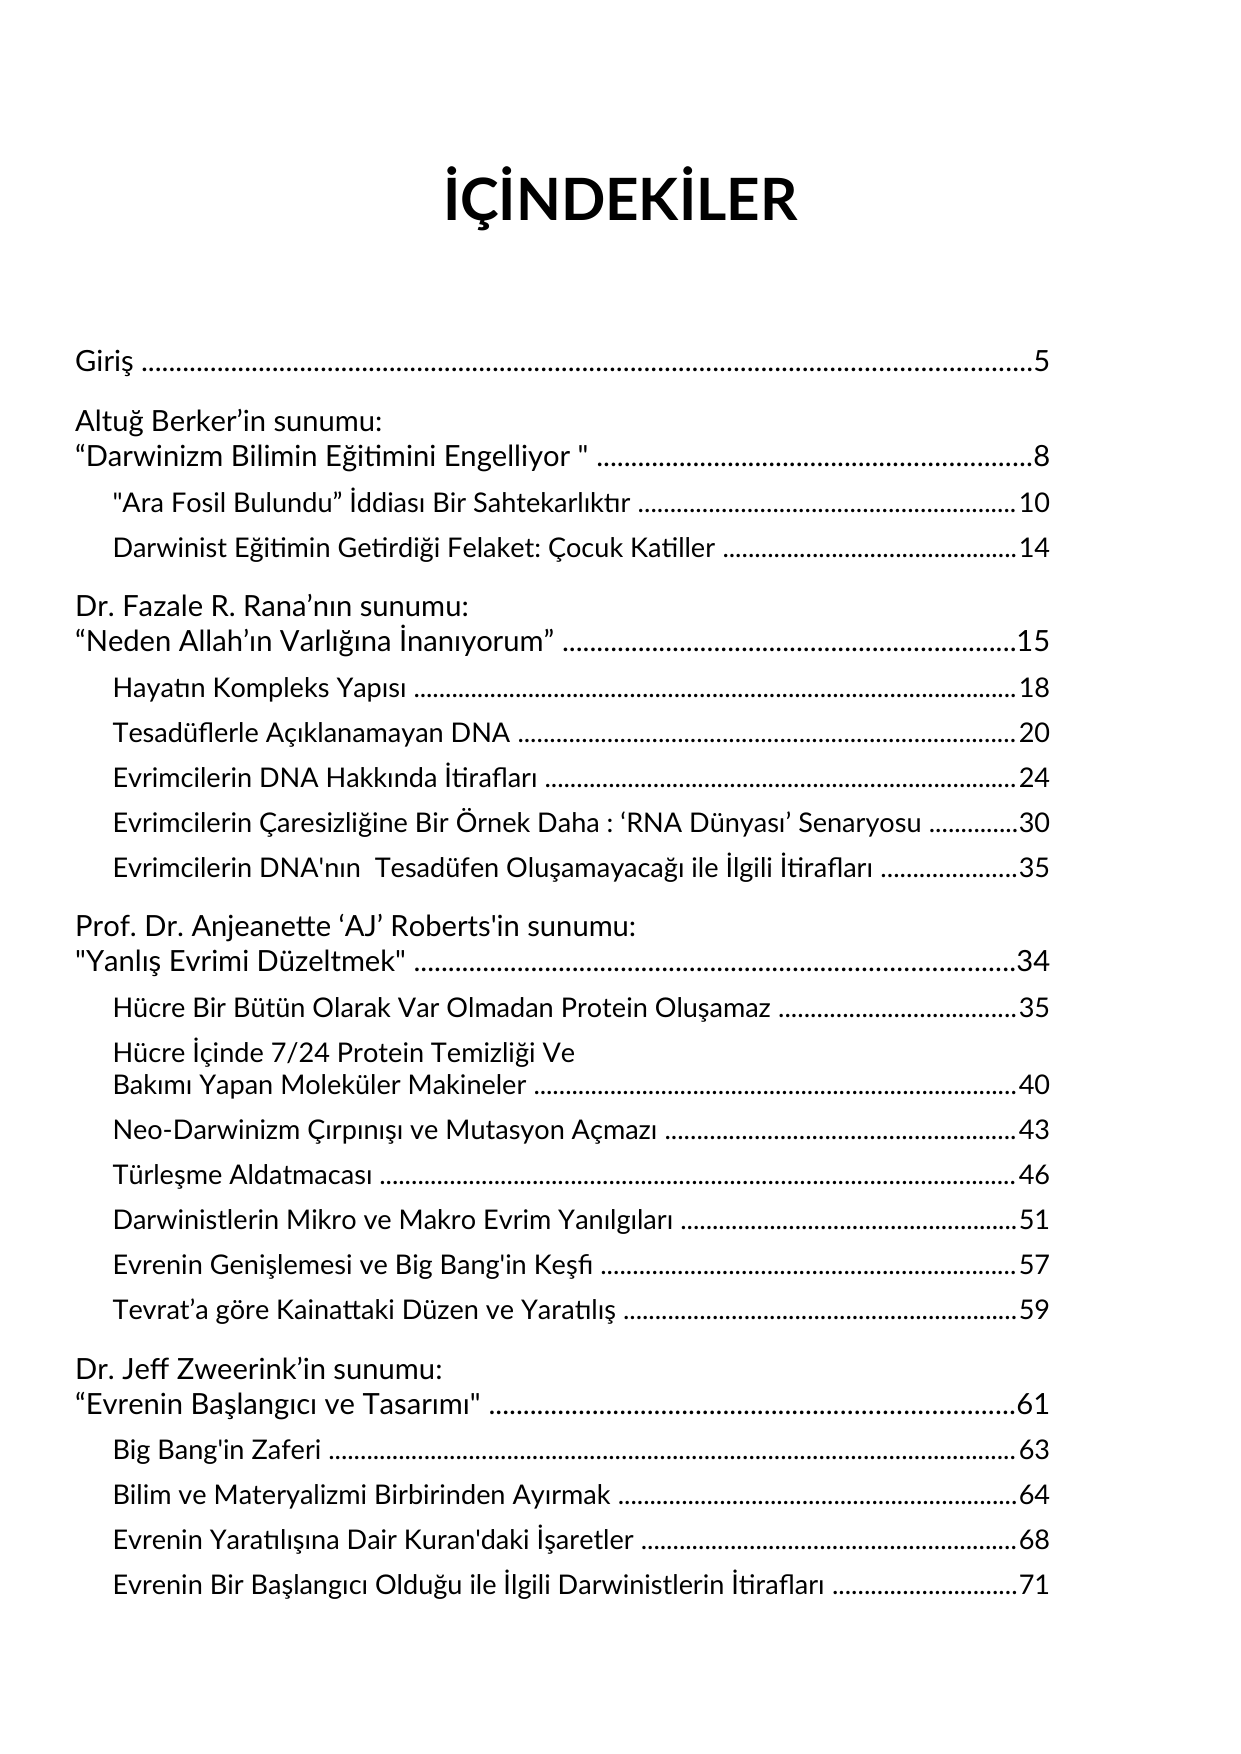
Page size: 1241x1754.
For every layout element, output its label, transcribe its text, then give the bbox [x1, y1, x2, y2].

subtitle "Ara Fosil Bulundu” İddiası Bir Sahtekarlıktır 10 [112, 485, 1165, 518]
subtitle Neo-Darwinizm Çırpınışı ve Mutasyon Açmazı 43 [112, 1113, 1165, 1145]
subtitle Dr. Fazale R. Rana’nın sunumu: “Neden Allah’ın Varlığına İnanıyorum” 15 [75, 588, 1165, 658]
subtitle Dr. Jeff Zweerink’in sunumu: “Evrenin Başlangıcı ve Tasarımı" 61 [75, 1350, 1165, 1420]
subtitle Hücre İçinde 7/24 Protein Temizliği Ve Bakımı Yapan Moleküler Makineler 40 [112, 1035, 1165, 1100]
subtitle Evrimcilerin DNA'nın Tesadüfen Oluşamayacağı ile İlgili İtirafları 35 [112, 850, 1165, 883]
subtitle Evrenin Yaratılışına Dair Kuran'daki İşaretler 68 [112, 1523, 1165, 1555]
subtitle Tesadüflerle Açıklanamayan DNA 20 [112, 715, 1165, 748]
subtitle Bilim ve Materyalizmi Birbirinden Ayırmak 64 [112, 1478, 1165, 1510]
subtitle Giriş 5 [75, 343, 1165, 378]
subtitle Evrimcilerin Çaresizliğine Bir Örnek Daha : ‘RNA Dünyası’ Senaryosu 30 [112, 805, 1165, 838]
subtitle Hücre Bir Bütün Olarak Var Olmadan Protein Oluşamaz 35 [112, 990, 1165, 1023]
subtitle Hayatın Kompleks Yapısı 18 [112, 670, 1165, 703]
subtitle Darwinistlerin Mikro ve Makro Evrim Yanılgıları 51 [112, 1203, 1165, 1235]
subtitle Prof. Dr. Anjeanette ‘AJ’ Roberts'in sunumu: "Yanlış Evrimi Düzeltmek" 34 [75, 908, 1165, 978]
subtitle Big Bang'in Zaferi 63 [112, 1433, 1165, 1465]
subtitle Türleşme Aldatmacası 46 [112, 1158, 1165, 1190]
subtitle Altuğ Berker’in sunumu: “Darwinizm Bilimin Eğitimini Engelliyor " 8 [75, 403, 1165, 473]
subtitle İÇİNDEKİLER [75, 162, 1165, 232]
subtitle Tevrat’a göre Kainattaki Düzen ve Yaratılış 59 [112, 1293, 1165, 1325]
subtitle Evrimcilerin DNA Hakkında İtirafları 24 [112, 760, 1165, 793]
subtitle Evrenin Bir Başlangıcı Olduğu ile İlgili Darwinistlerin İtirafları 71 [112, 1568, 1165, 1600]
subtitle Darwinist Eğitimin Getirdiği Felaket: Çocuk Katiller 14 [112, 530, 1165, 563]
subtitle Evrenin Genişlemesi ve Big Bang'in Keşfi 57 [112, 1248, 1165, 1280]
